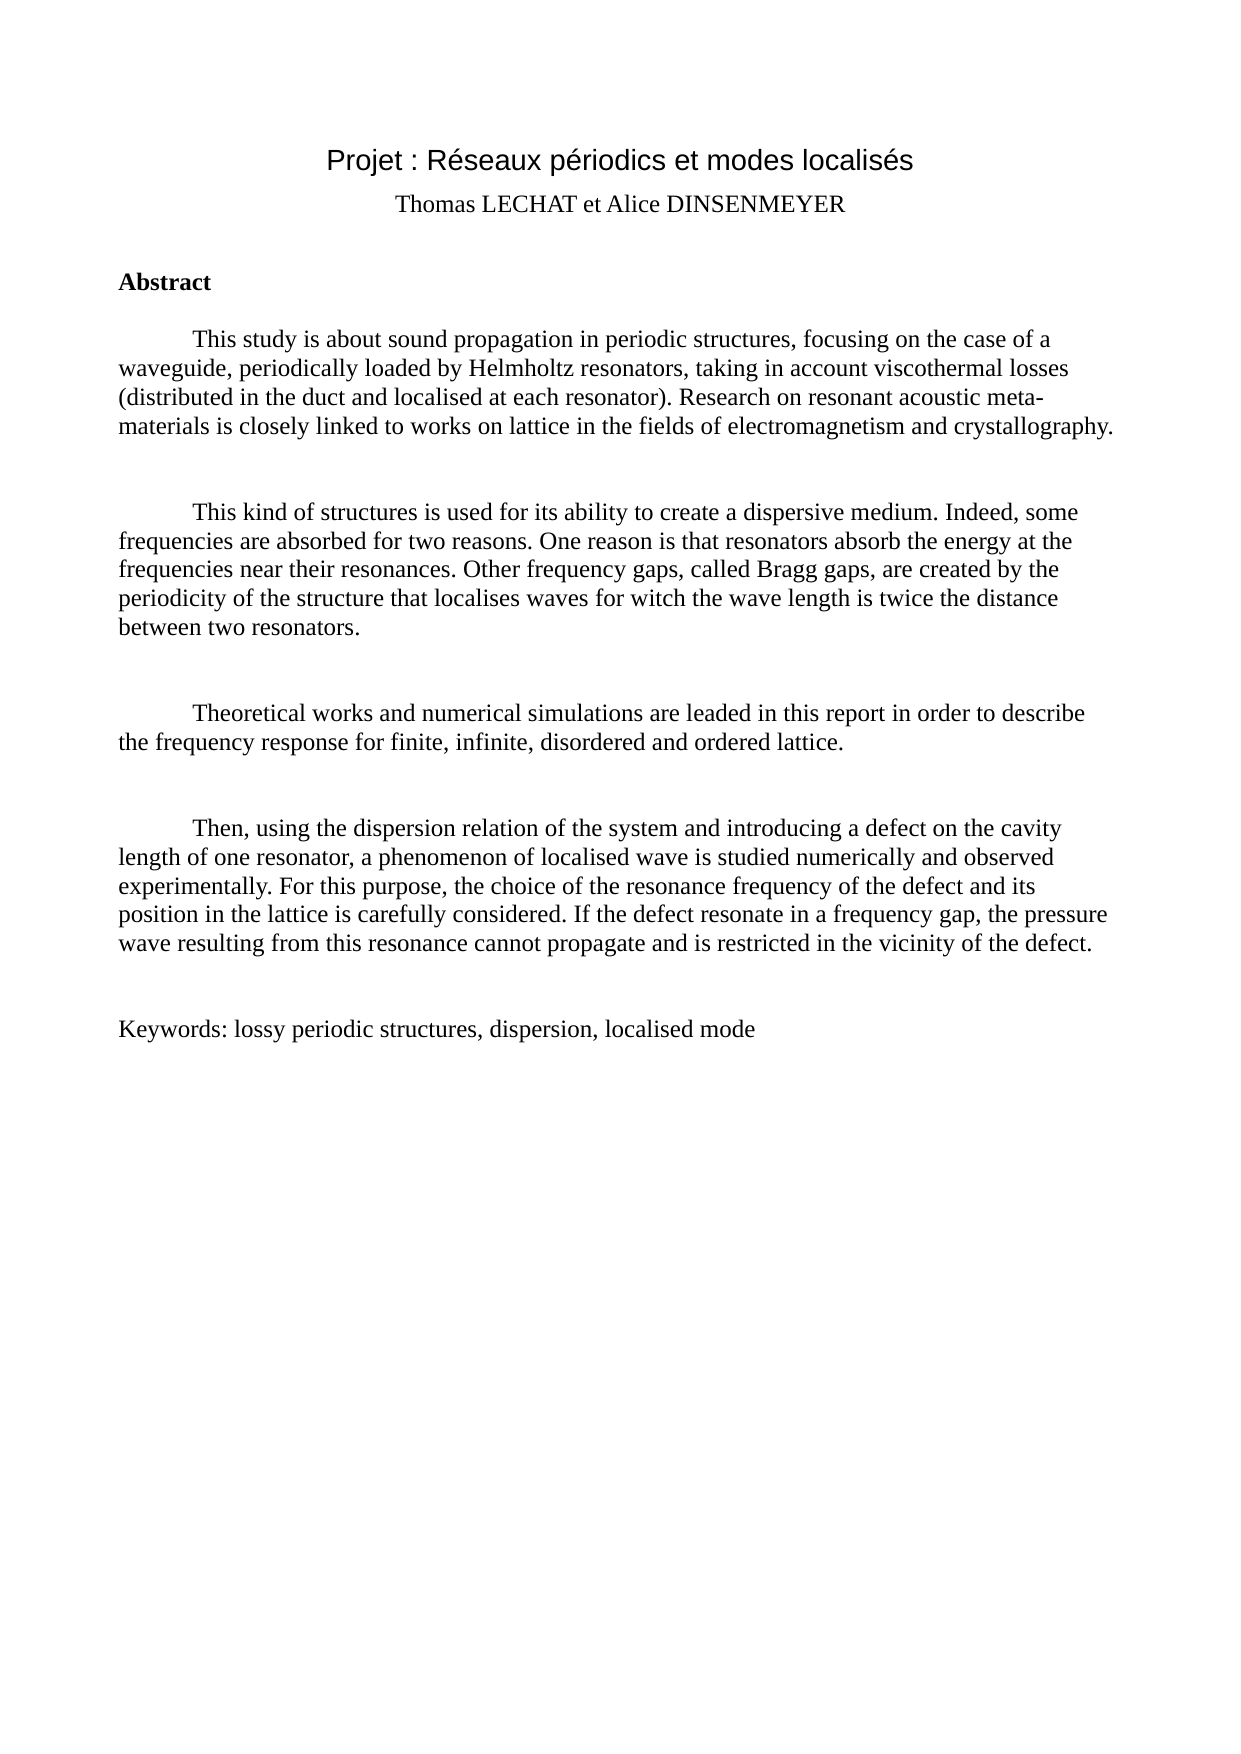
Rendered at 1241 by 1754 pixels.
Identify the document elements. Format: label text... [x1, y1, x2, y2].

text Keywords: lossy periodic structures, dispersion, localised mode [118, 1014, 1122, 1043]
text Thomas LECHAT et Alice DINSENMEYER [118, 189, 1122, 218]
text This kind of structures is used for its ability to create a dispersive medium. Indeed, some frequencies are absorbed for two reasons. One reason is that resonators absorb the energy at the frequencies near their resonances. Other frequency gaps, called Bragg gaps, are created by the periodicity of the structure that localises waves for witch the wave length is twice the distance between two resonators. [118, 497, 1122, 641]
text Theoretical works and numerical simulations are leaded in this report in order to describe the frequency response for finite, infinite, disordered and ordered lattice. [118, 698, 1122, 756]
text Abstract [118, 267, 1122, 296]
text Then, using the dispersion relation of the system and introducing a defect on the cavity length of one resonator, a phenomenon of localised wave is studied numerically and observed experimentally. For this purpose, the choice of the resonance frequency of the defect and its position in the lattice is carefully considered. If the defect resonate in a frequency gap, the pressure wave resulting from this resonance cannot propagate and is restricted in the vicinity of the defect. [118, 813, 1122, 957]
text This study is about sound propagation in periodic structures, focusing on the case of a waveguide, periodically loaded by Helmholtz resonators, taking in account viscothermal losses (distributed in the duct and localised at each resonator). Research on resonant acoustic meta-materials is closely linked to works on lattice in the fields of electromagnetism and crystallography. [118, 324, 1122, 439]
subtitle Projet : Réseaux périodics et modes localisés [118, 143, 1122, 177]
